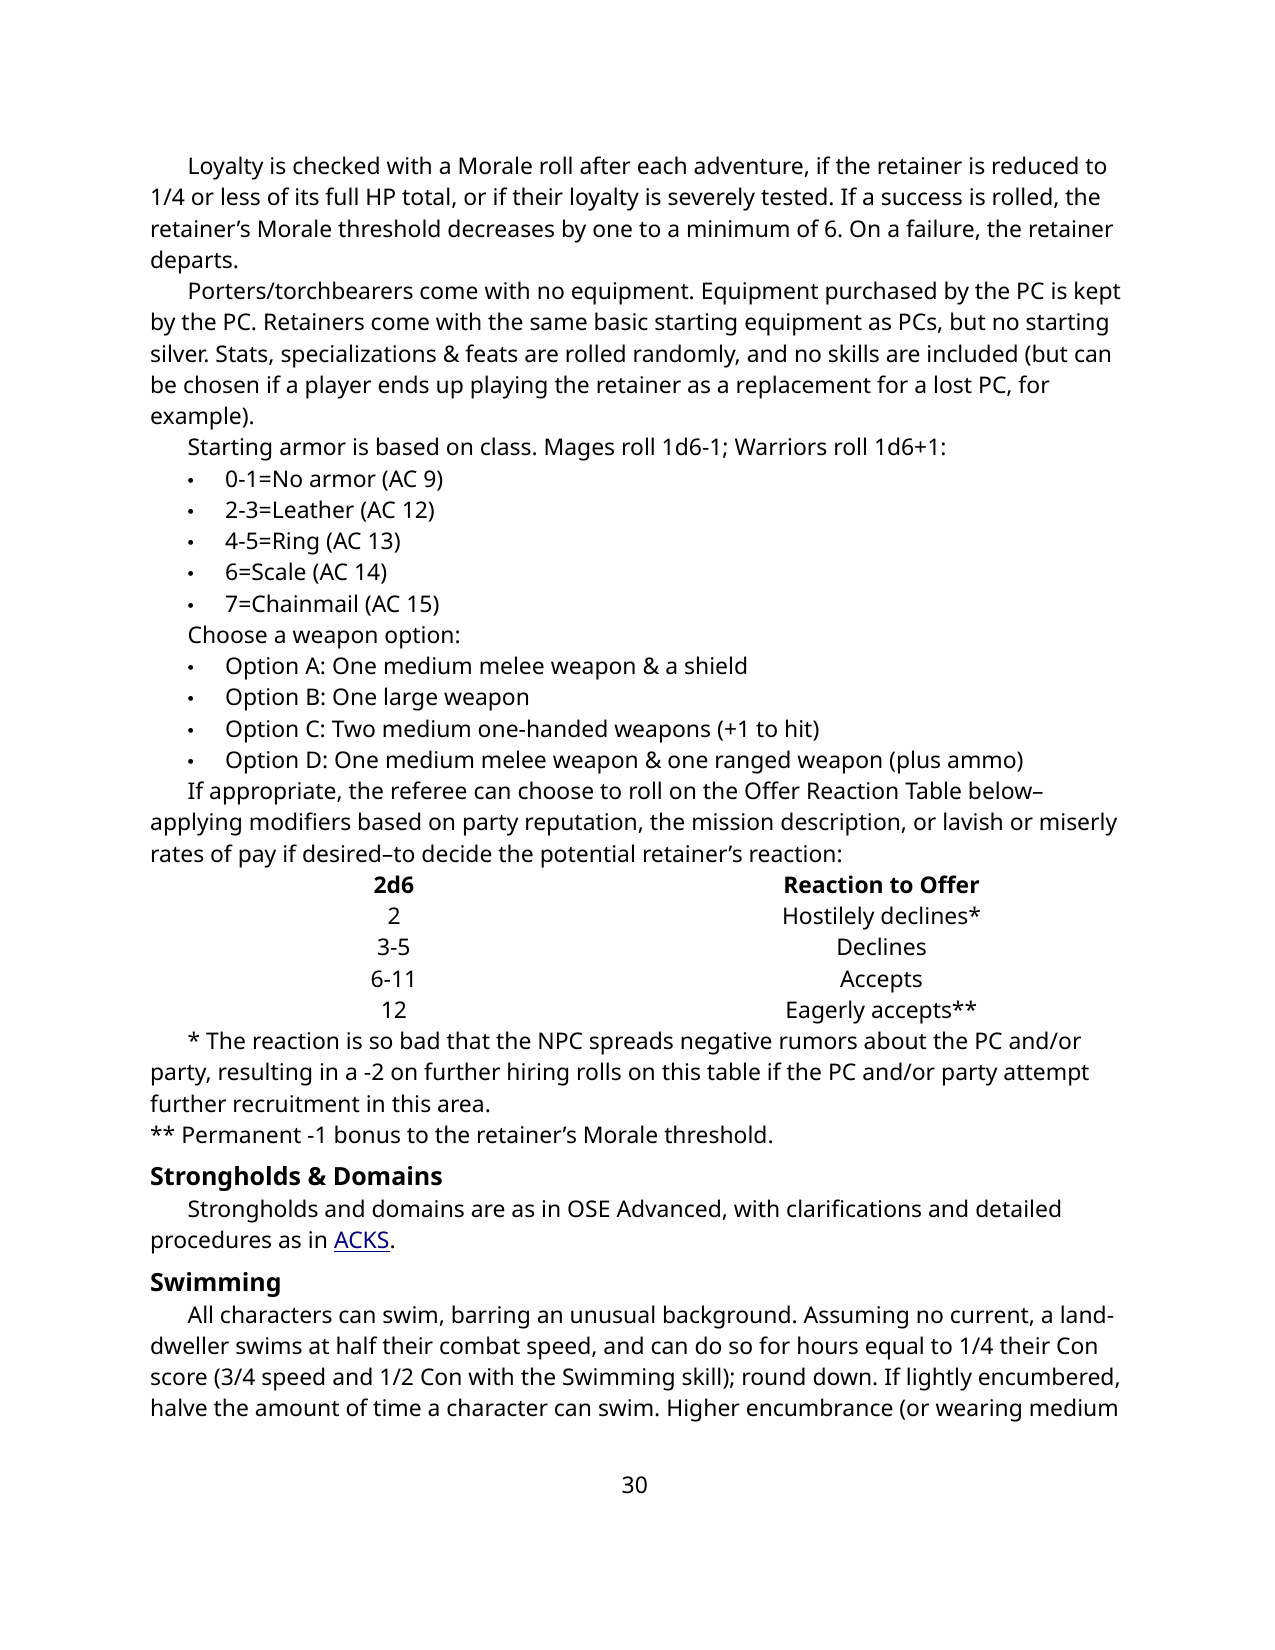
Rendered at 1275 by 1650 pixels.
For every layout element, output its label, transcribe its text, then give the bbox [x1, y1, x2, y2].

table_cell 2 [150, 900, 637, 931]
list Option B: One large weapon [187, 681, 1125, 712]
table_header 2d6 [150, 869, 637, 900]
list Option C: Two medium one-handed weapons (+1 to hit) [187, 712, 1125, 744]
table_cell Accepts [638, 963, 1125, 994]
text * The reaction is so bad that the NPC spreads negative rumors about the PC and/or party, resulting in a -2 on further hiring rolls on this table if the PC and/or party attempt further recruitment in this area. ** Permanent -1 bonus to the retainer’s Morale threshold. [150, 1025, 1125, 1150]
table_cell 6-11 [150, 963, 637, 994]
list Option A: One medium melee weapon & a shield [187, 650, 1125, 681]
text All characters can swim, barring an unusual background. Assuming no current, a land-dweller swims at half their combat speed, and can do so for hours equal to 1/4 their Con score (3/4 speed and 1/2 Con with the Swimming skill); round down. If lightly encumbered, halve the amount of time a character can swim. Higher encumbrance (or wearing medium [150, 1298, 1125, 1423]
table_cell Declines [638, 931, 1125, 962]
list 4-5=Ring (AC 13) [187, 525, 1125, 556]
table_cell 3-5 [150, 931, 637, 962]
table_header Reaction to Offer [638, 869, 1125, 900]
list 2-3=Leather (AC 12) [187, 494, 1125, 525]
text Porters/torchbearers come with no equipment. Equipment purchased by the PC is kept by the PC. Retainers come with the same basic starting equipment as PCs, but no starting silver. Stats, specializations & feats are rolled randomly, and no skills are included (but can be chosen if a player ends up playing the retainer as a replacement for a lost PC, for example). [150, 275, 1125, 431]
list Option D: One medium melee weapon & one ranged weapon (plus ammo) [187, 744, 1125, 775]
table_cell Hostilely declines* [638, 900, 1125, 931]
list 7=Chainmail (AC 15) [187, 587, 1125, 619]
table_cell Eagerly accepts** [638, 994, 1125, 1025]
table_cell 12 [150, 994, 637, 1025]
text Loyalty is checked with a Morale roll after each adventure, if the retainer is reduced to 1/4 or less of its full HP total, or if their loyalty is severely tested. If a success is rolled, the retainer’s Morale threshold decreases by one to a minimum of 6. On a failure, the retainer departs. [150, 150, 1125, 275]
list 0-1=No armor (AC 9) [187, 462, 1125, 494]
text Strongholds and domains are as in OSE Advanced, with clarifications and detailed procedures as in ACKS. [150, 1193, 1125, 1256]
text If appropriate, the referee can choose to roll on the Offer Reaction Table below–applying modifiers based on party reputation, the mission description, or lavish or miserly rates of pay if desired–to decide the potential retainer’s reaction: [150, 775, 1125, 869]
text Starting armor is based on class. Mages roll 1d6-1; Warriors roll 1d6+1: [150, 431, 1125, 462]
subtitle Swimming [150, 1264, 1125, 1298]
subtitle Strongholds & Domains [150, 1159, 1125, 1193]
text Choose a weapon option: [150, 619, 1125, 650]
list 6=Scale (AC 14) [187, 556, 1125, 587]
